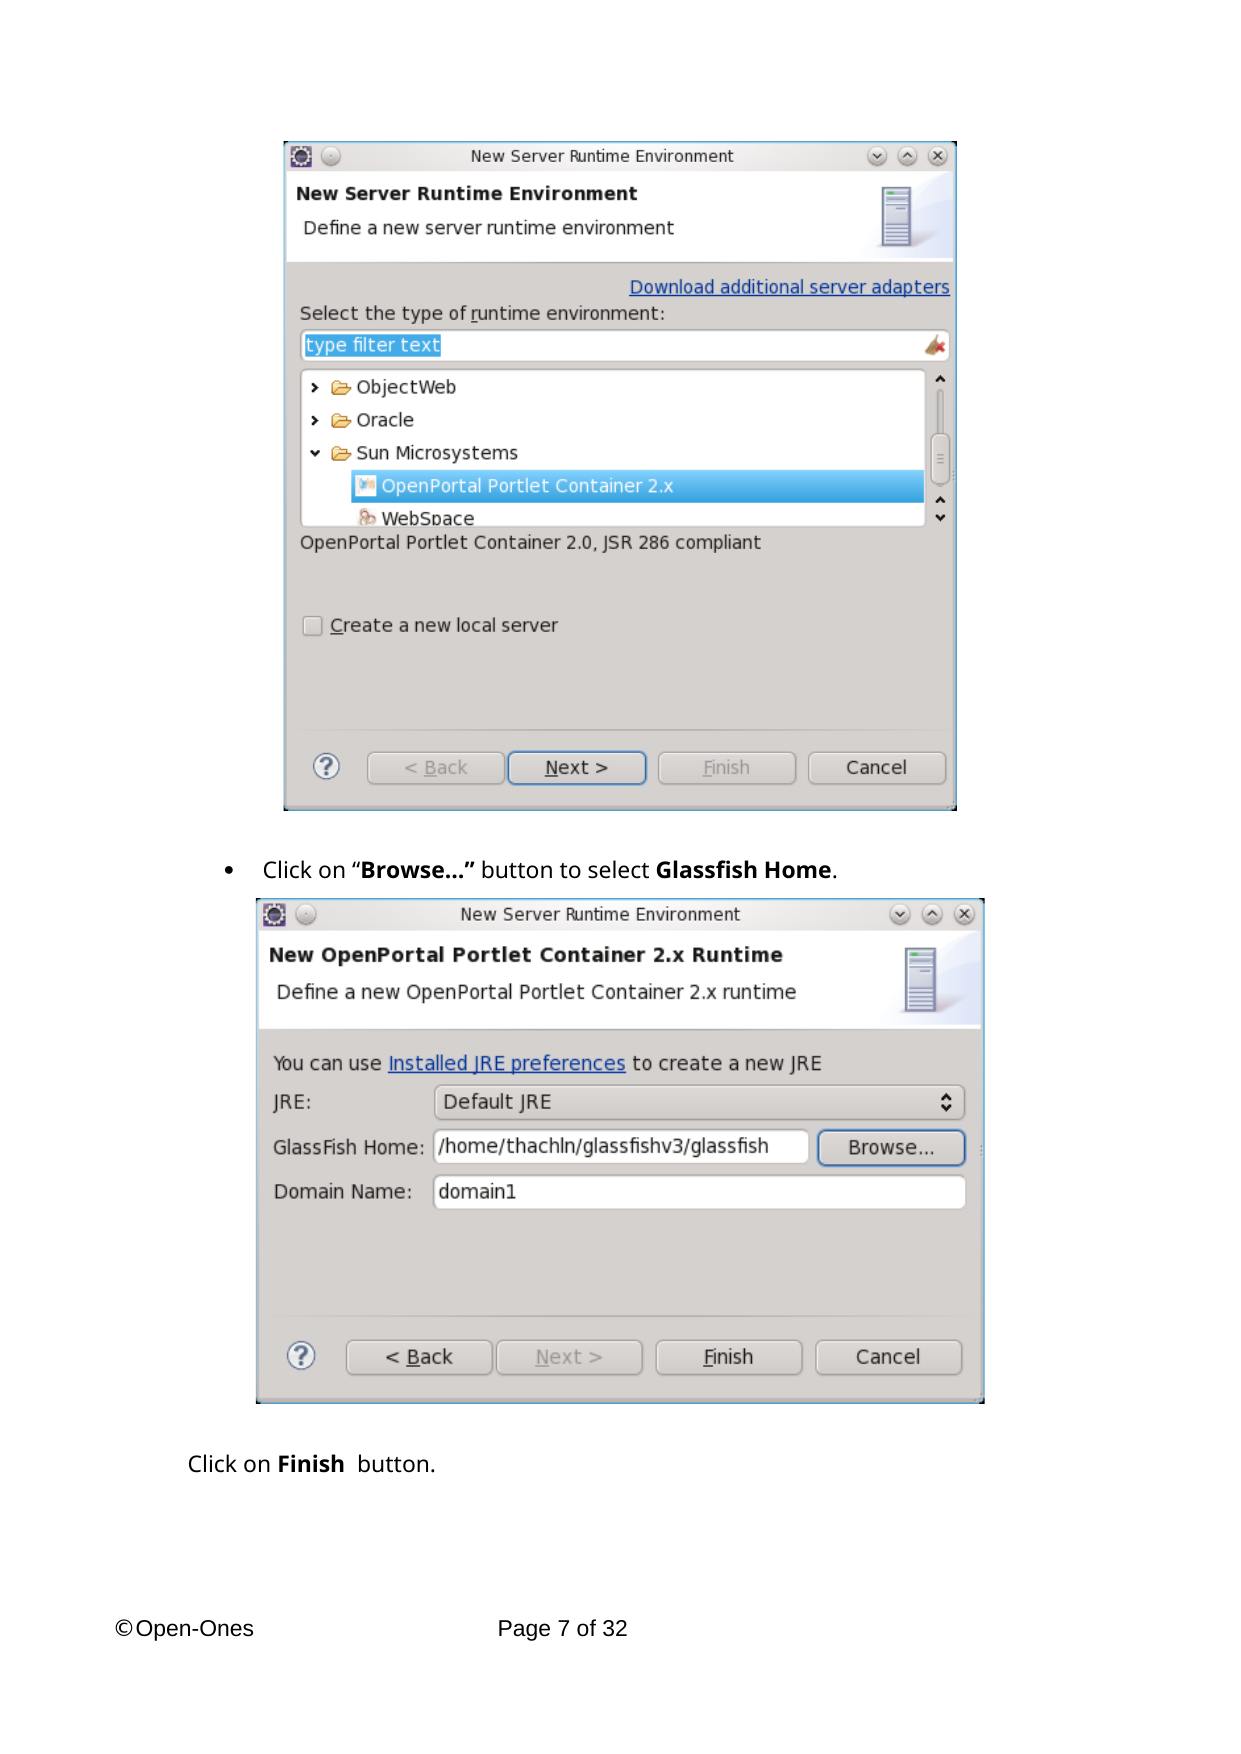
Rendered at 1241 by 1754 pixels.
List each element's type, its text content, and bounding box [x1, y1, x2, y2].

text Click on Finish button. [187, 1448, 1128, 1479]
list Click on “Browse…” button to select Glassfish Home. [225, 854, 1128, 886]
picture [283, 141, 957, 811]
picture [255, 898, 985, 1404]
